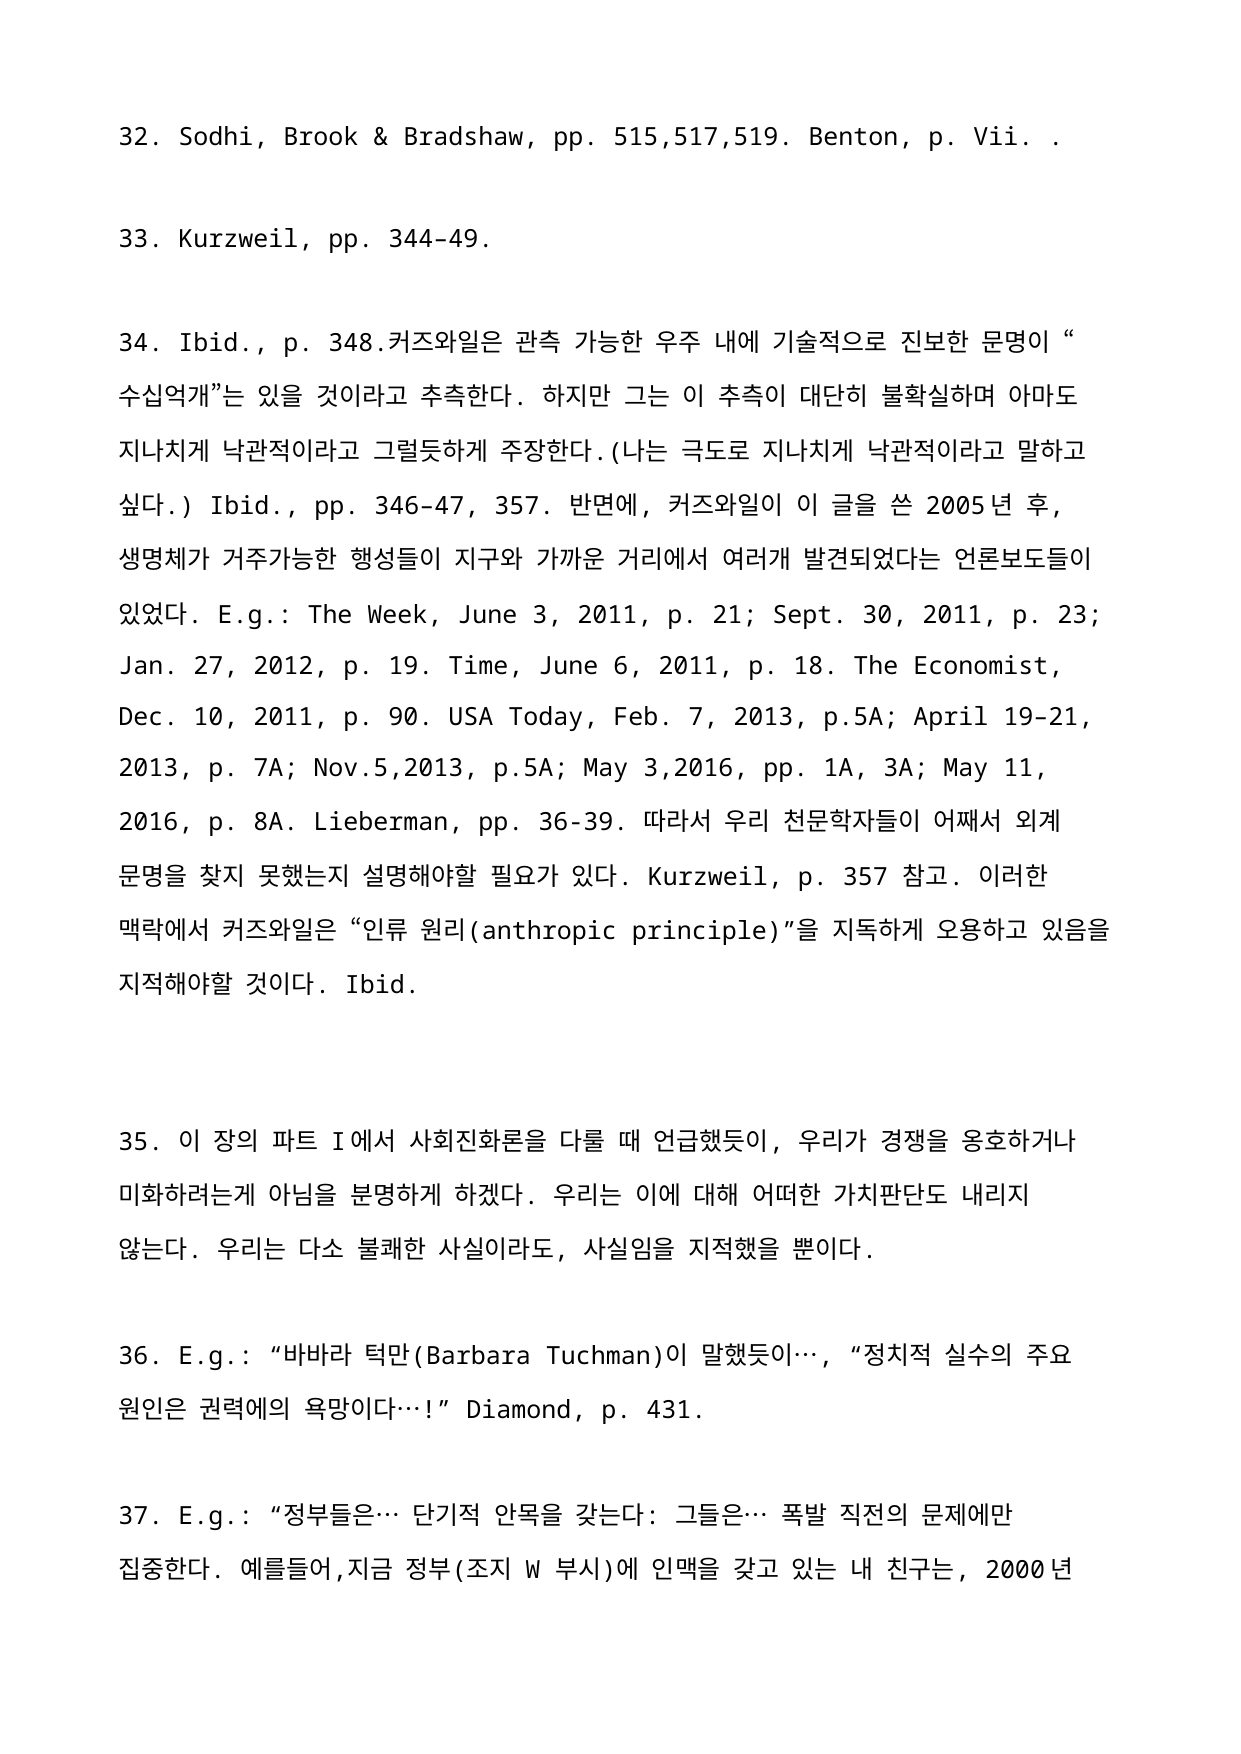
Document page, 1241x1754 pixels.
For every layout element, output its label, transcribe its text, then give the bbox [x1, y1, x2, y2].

text 35. 이 장의 파트 I에서 사회진화론을 다룰 때 언급했듯이, 우리가 경쟁을 옹호하거나 미화하려는게 아님을 분명하게 하겠다. 우리는 이에 대해 어떠한 가치판단도 내리지 않는다. 우리는 다소 불쾌한 사실이라도, 사실임을 지적했을 뿐이다. [118, 1121, 1122, 1266]
text 32. Sodhi, Brook & Bradshaw, pp. 515,517,519. Benton, p. Vii. . [118, 118, 1122, 152]
text 36. E.g.: “바바라 턱만(Barbara Tuchman)이 말했듯이…, “정치적 실수의 주요 원인은 권력에의 욕망이다…!” Diamond, p. 431. [118, 1335, 1122, 1426]
text 34. Ibid., p. 348.커즈와일은 관측 가능한 우주 내에 기술적으로 진보한 문명이 “수십억개”는 있을 것이라고 추측한다. 하지만 그는 이 추측이 대단히 불확실하며 아마도 지나치게 낙관적이라고 그럴듯하게 주장한다.(나는 극도로 지나치게 낙관적이라고 말하고 싶다.) Ibid., pp. 346–47, 357. 반면에, 커즈와일이 이 글을 쓴 2005년 후, 생명체가 거주가능한 행성들이 지구와 가까운 거리에서 여러개 발견되었다는 언론보도들이 있었다. E.g.: The Week, June 3, 2011, p. 21; Sept. 30, 2011, p. 23; Jan. 27, 2012, p. 19. Time, June 6, 2011, p. 18. The Economist, Dec. 10, 2011, p. 90. USA Today, Feb. 7, 2013, p.5A; April 19–21, 2013, p. 7A; Nov.5,2013, p.5A; May 3,2016, pp. 1A, 3A; May 11, 2016, p. 8A. Lieberman, pp. 36-39. 따라서 우리 천문학자들이 어째서 외계 문명을 찾지 못했는지 설명해야할 필요가 있다. Kurzweil, p. 357 참고. 이러한 맥락에서 커즈와일은 “인류 원리(anthropic principle)”을 지독하게 오용하고 있음을 지적해야할 것이다. Ibid. [118, 322, 1122, 1001]
text 33. Kurzweil, pp. 344–49. [118, 220, 1122, 254]
text 37. E.g.: “정부들은… 단기적 안목을 갖는다: 그들은… 폭발 직전의 문제에만 집중한다. 예를들어,지금 정부(조지 W 부시)에 인맥을 갖고 있는 내 친구는, 2000년 [118, 1495, 1122, 1586]
